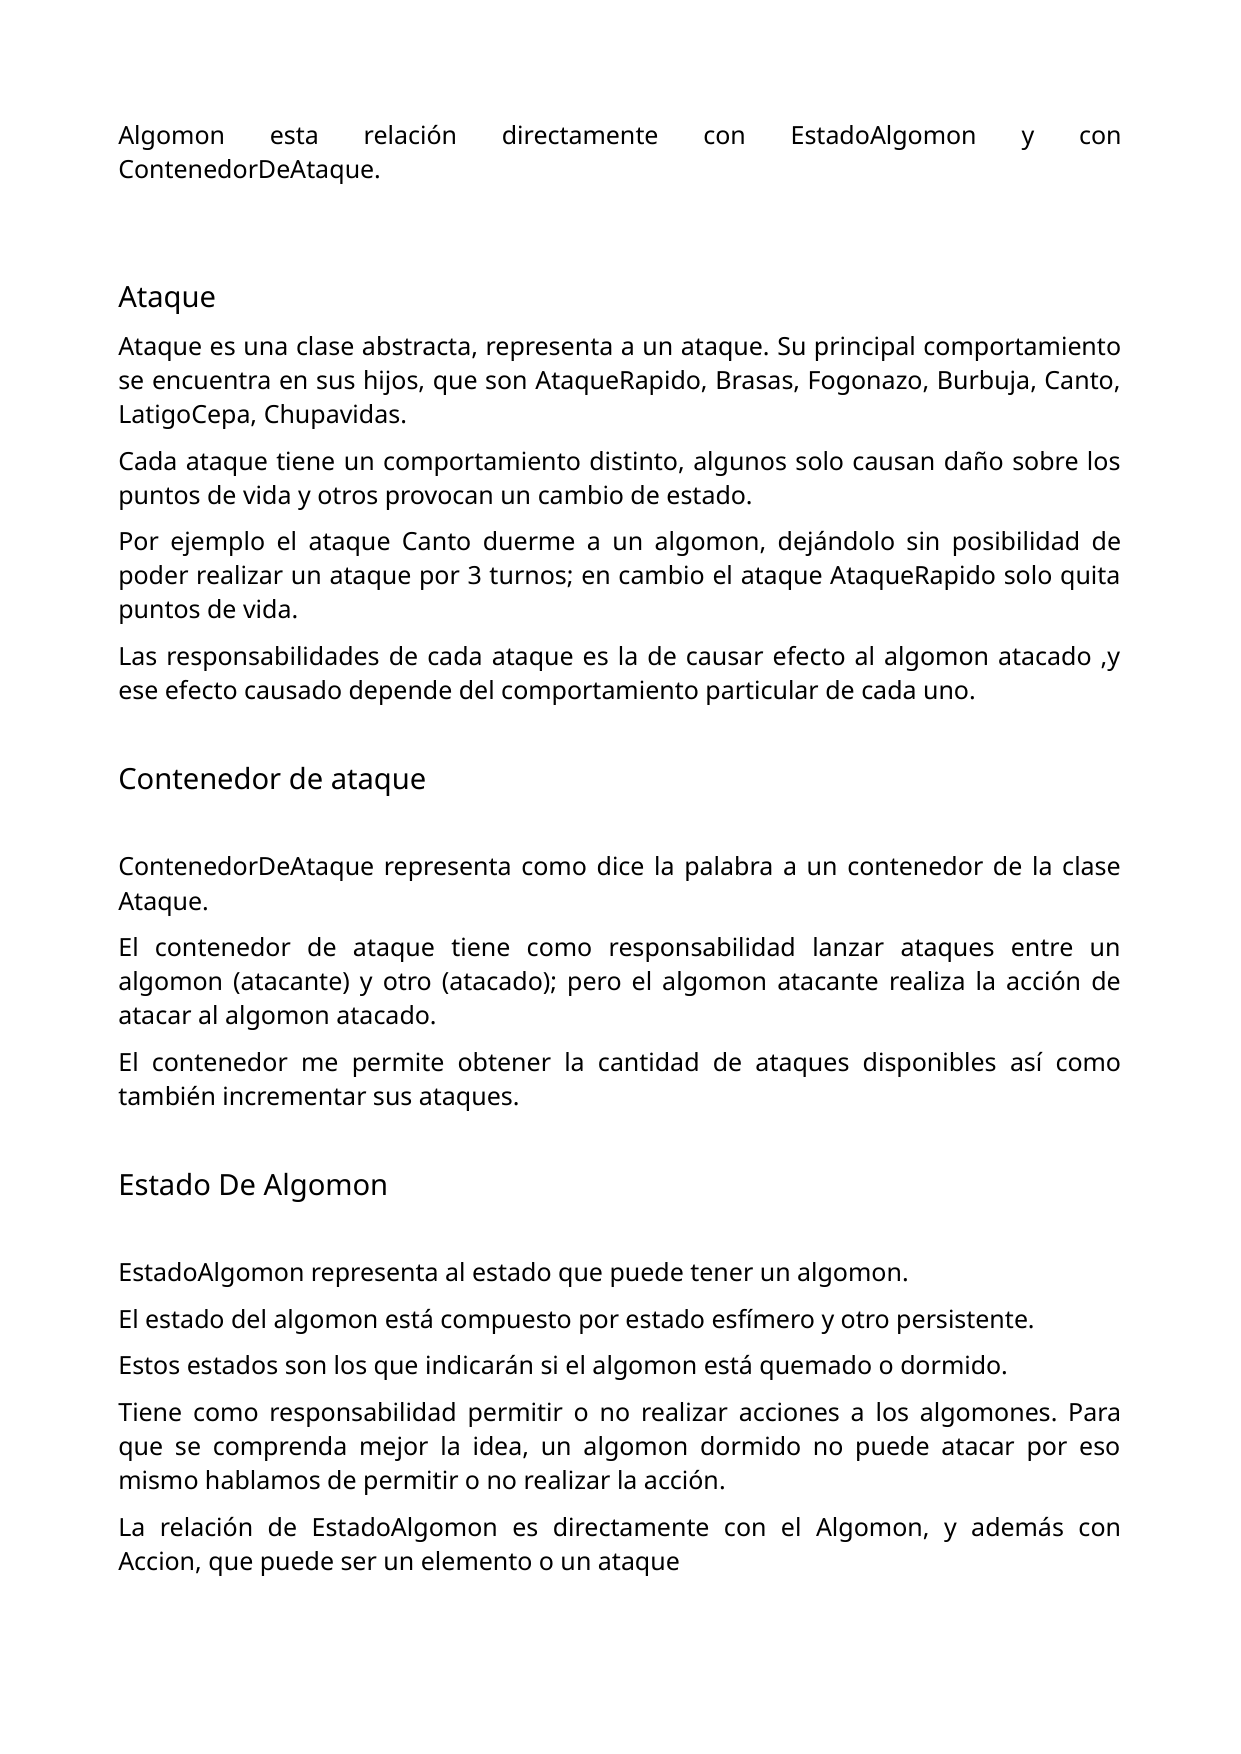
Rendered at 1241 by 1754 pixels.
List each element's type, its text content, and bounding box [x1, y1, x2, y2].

text Estado De Algomon [118, 1164, 1122, 1203]
text ContenedorDeAtaque representa como dice la palabra a un contenedor de la clase Ataque. [118, 849, 1122, 917]
text El contenedor de ataque tiene como responsabilidad lanzar ataques entre un algomon (atacante) y otro (atacado); pero el algomon atacante realiza la acción de atacar al algomon atacado. [118, 930, 1122, 1032]
text Estos estados son los que indicarán si el algomon está quemado o dormido. [118, 1348, 1122, 1382]
text Cada ataque tiene un comportamiento distinto, algunos solo causan daño sobre los puntos de vida y otros provocan un cambio de estado. [118, 443, 1122, 511]
text EstadoAlgomon representa al estado que puede tener un algomon. [118, 1255, 1122, 1289]
text Tiene como responsabilidad permitir o no realizar acciones a los algomones. Para que se comprenda mejor la idea, un algomon dormido no puede atacar por eso mismo hablamos de permitir o no realizar la acción. [118, 1394, 1122, 1497]
text Por ejemplo el ataque Canto duerme a un algomon, dejándolo sin posibilidad de poder realizar un ataque por 3 turnos; en cambio el ataque AtaqueRapido solo quita puntos de vida. [118, 524, 1122, 626]
text Contenedor de ataque [118, 758, 1122, 798]
text El estado del algomon está compuesto por estado esfímero y otro persistente. [118, 1301, 1122, 1336]
text Algomon esta relación directamente con EstadoAlgomon y con ContenedorDeAtaque. [118, 118, 1122, 186]
text Ataque [118, 276, 1122, 316]
text Ataque es una clase abstracta, representa a un ataque. Su principal comportamiento se encuentra en sus hijos, que son AtaqueRapido, Brasas, Fogonazo, Burbuja, Canto, LatigoCepa, Chupavidas. [118, 328, 1122, 431]
text El contenedor me permite obtener la cantidad de ataques disponibles así como también incrementar sus ataques. [118, 1044, 1122, 1112]
text Las responsabilidades de cada ataque es la de causar efecto al algomon atacado ,y ese efecto causado depende del comportamiento particular de cada uno. [118, 638, 1122, 707]
text La relación de EstadoAlgomon es directamente con el Algomon, y además con Accion, que puede ser un elemento o un ataque [118, 1509, 1122, 1577]
